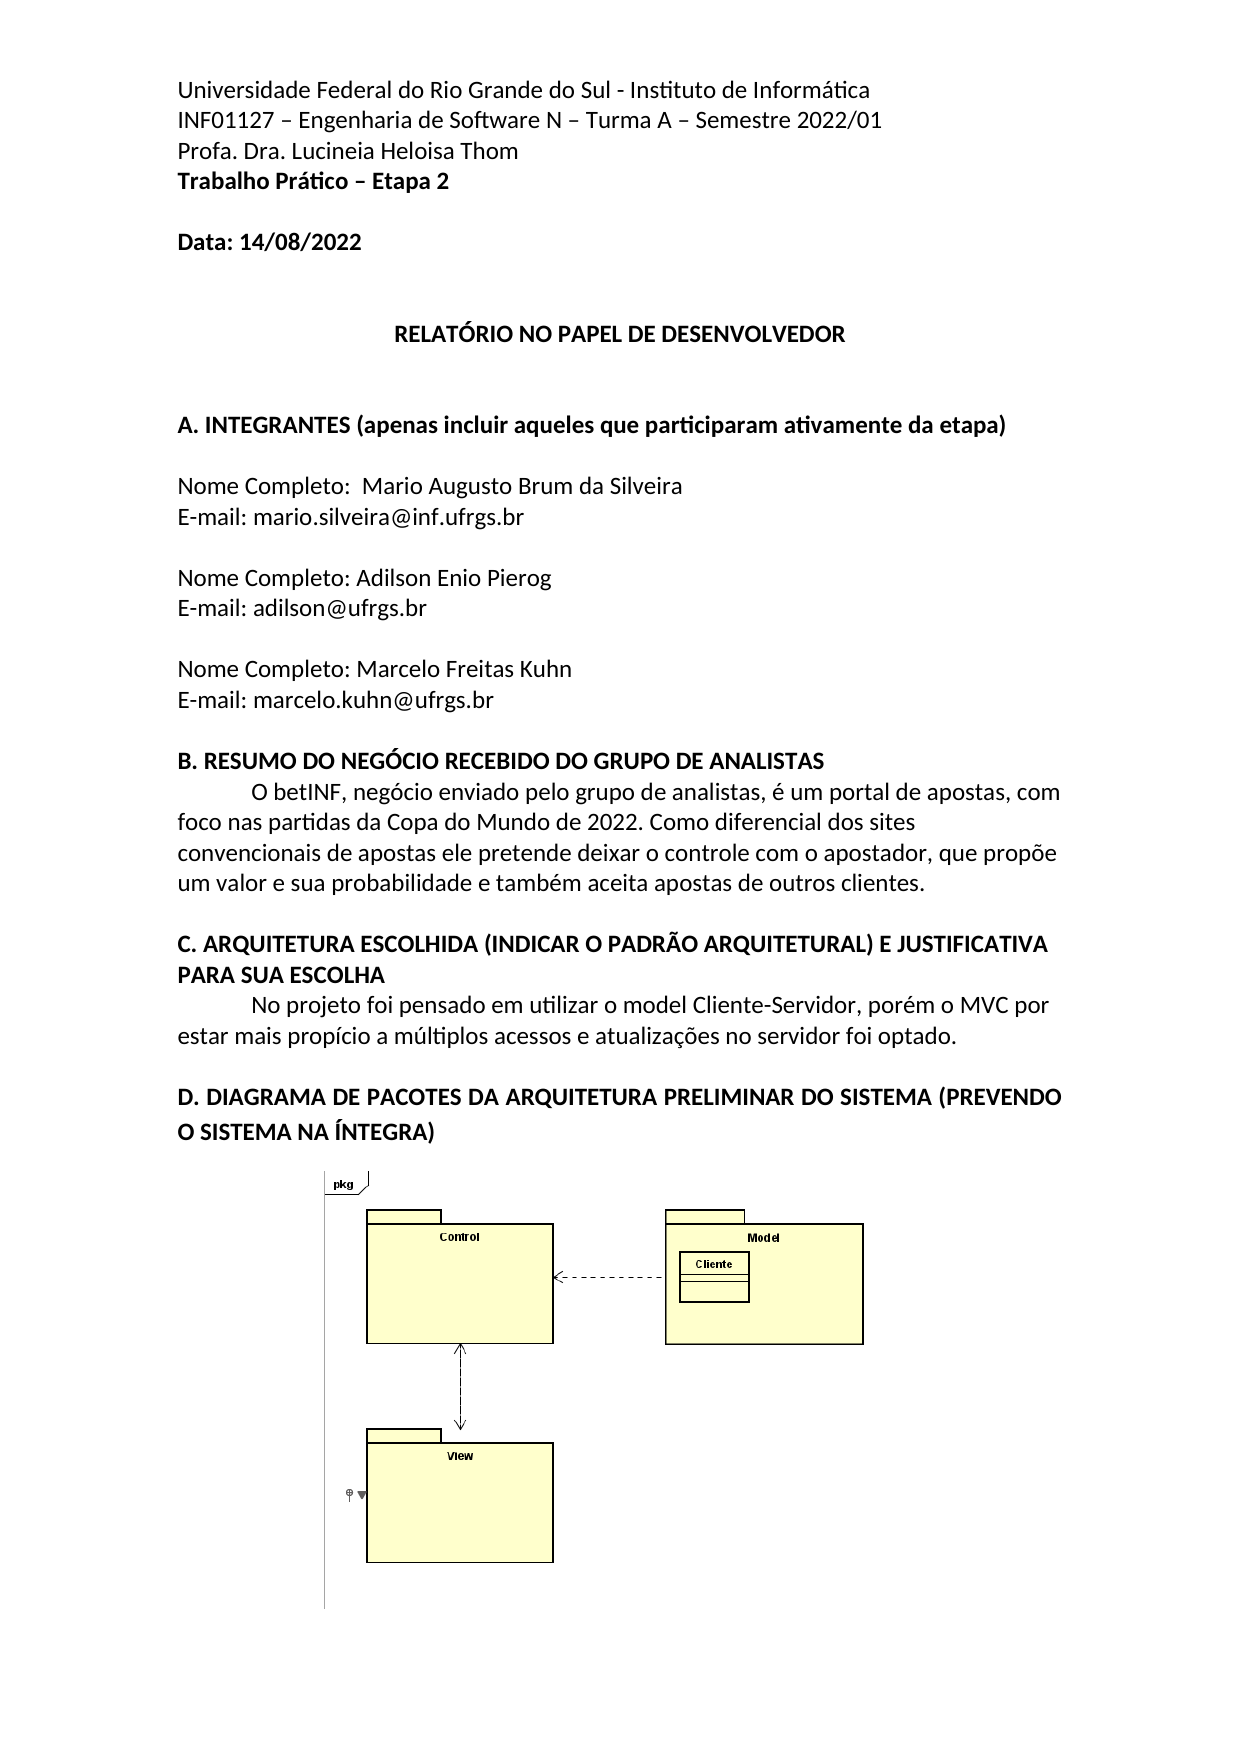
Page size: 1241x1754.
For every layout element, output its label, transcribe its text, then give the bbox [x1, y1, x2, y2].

text No projeto foi pensado em utilizar o model Cliente-Servidor, porém o MVC por estar mais propício a múltiplos acessos e atualizações no servidor foi optado. [177, 989, 1063, 1050]
text A. INTEGRANTES (apenas incluir aqueles que participaram ativamente da etapa) [177, 409, 1063, 440]
text D. DIAGRAMA DE PACOTES DA ARQUITETURA PRELIMINAR DO SISTEMA (PREVENDO O SISTEMA NA ÍNTEGRA) [177, 1081, 1063, 1146]
text um valor e sua probabilidade e também aceita apostas de outros clientes. [177, 867, 1063, 898]
text E-mail: mario.silveira@inf.ufrgs.br [177, 501, 1063, 532]
text Nome Completo: Mario Augusto Brum da Silveira [177, 471, 1063, 501]
text Nome Completo: Marcelo Freitas Kuhn [177, 654, 1063, 684]
text B. RESUMO DO NEGÓCIO RECEBIDO DO GRUPO DE ANALISTAS [177, 745, 1063, 776]
text O betINF, negócio enviado pelo grupo de analistas, é um portal de apostas, com foco nas partidas da Copa do Mundo de 2022. Como diferencial dos sites convencionais de apostas ele pretende deixar o controle com o apostador, que propõe [177, 776, 1063, 867]
text C. ARQUITETURA ESCOLHIDA (INDICAR O PADRÃO ARQUITETURAL) E JUSTIFICATIVA PARA SUA ESCOLHA [177, 928, 1063, 989]
text RELATÓRIO NO PAPEL DE DESENVOLVEDOR [177, 318, 1063, 348]
text E-mail: adilson@ufrgs.br [177, 593, 1063, 623]
text Nome Completo: Adilson Enio Pierog [177, 562, 1063, 593]
picture [324, 1171, 916, 1609]
text Data: 14/08/2022 [177, 226, 1063, 257]
text E-mail: marcelo.kuhn@ufrgs.br [177, 684, 1063, 715]
